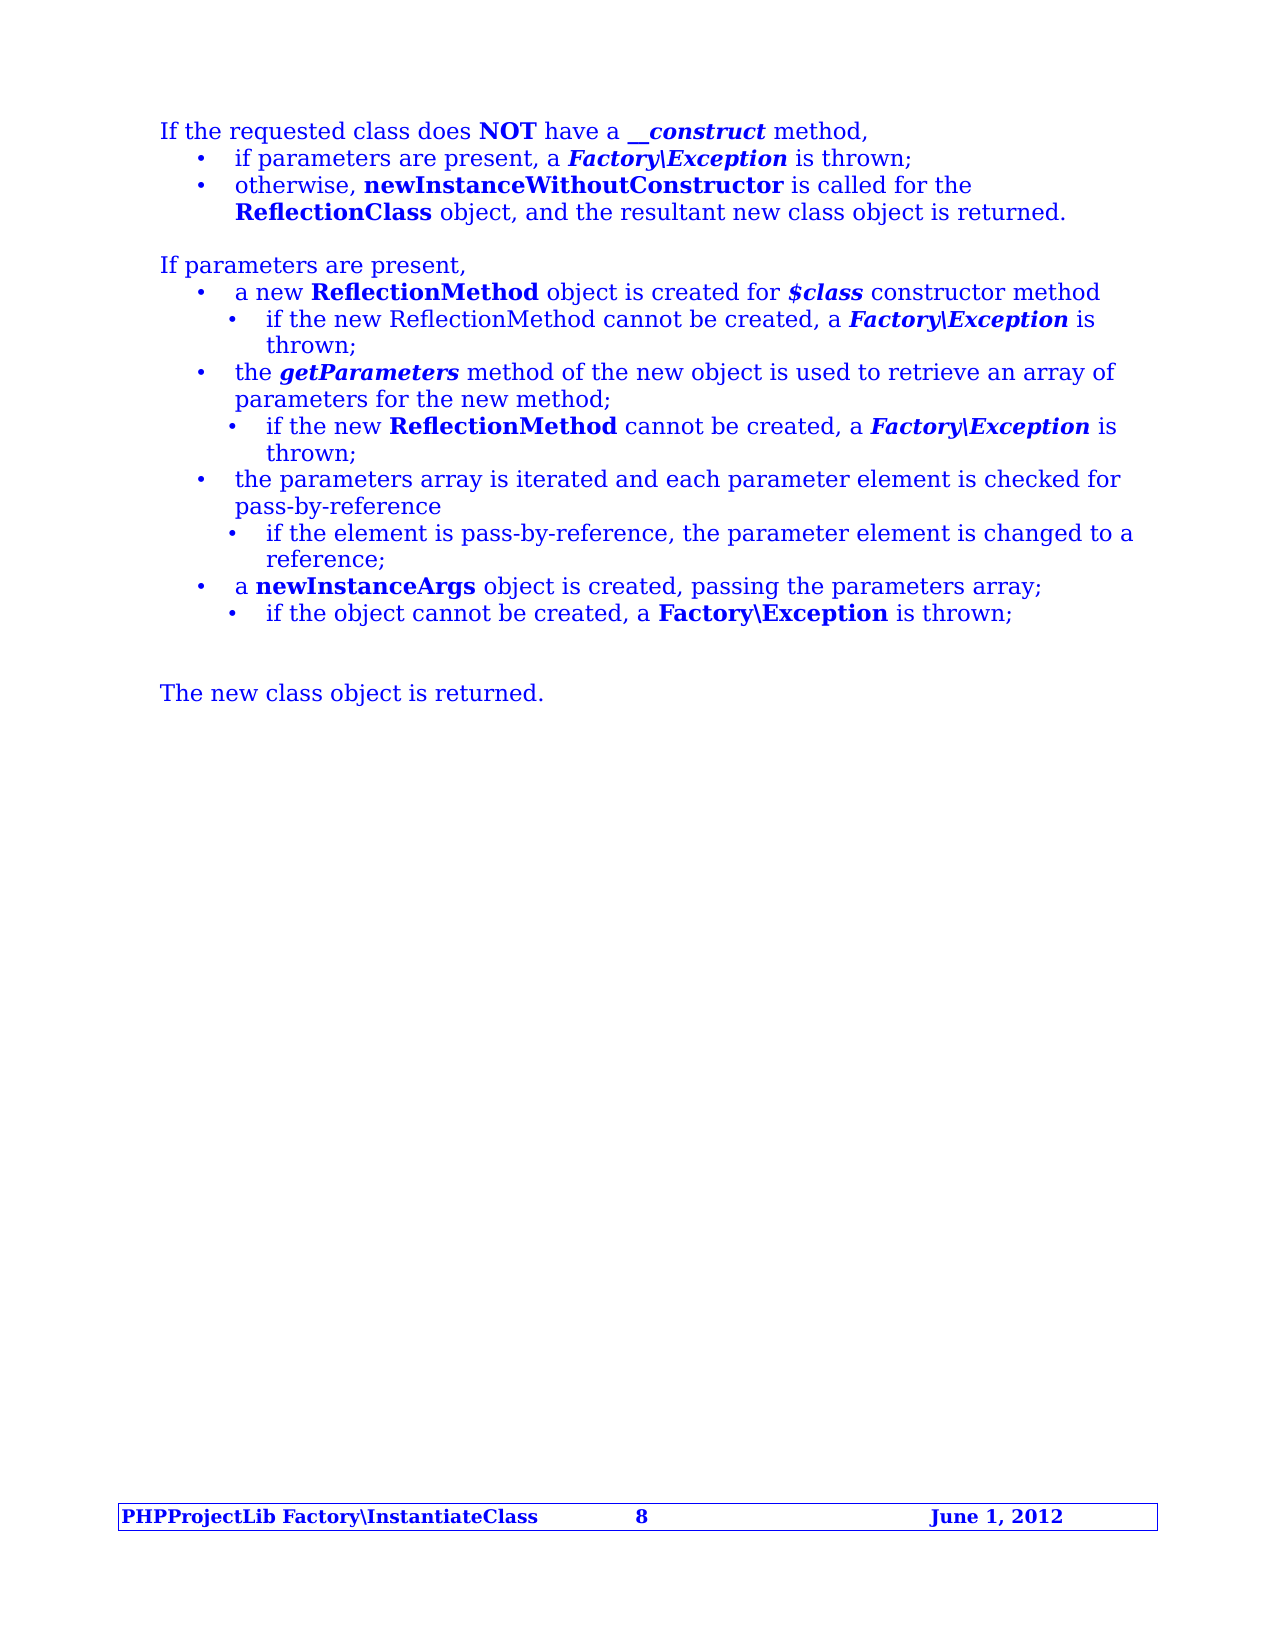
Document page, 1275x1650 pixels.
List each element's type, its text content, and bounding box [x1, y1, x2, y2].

list the getParameters method of the new object is used to retrieve an array of parameters for the new method; [197, 359, 1157, 413]
list if the new ReflectionMethod cannot be created, a Factory\Exception is thrown; [228, 306, 1157, 359]
list if the new ReflectionMethod cannot be created, a Factory\Exception is thrown; [228, 413, 1157, 466]
text If the requested class does NOT have a __construct method, [159, 118, 1157, 145]
list otherwise, newInstanceWithoutConstructor is called for the ReflectionClass object, and the resultant new class object is returned. [197, 172, 1157, 226]
list the parameters array is iterated and each parameter element is checked for pass-by-reference [197, 466, 1157, 520]
list if parameters are present, a Factory\Exception is thrown; [197, 145, 1157, 172]
text The new class object is returned. [159, 680, 1157, 707]
text If parameters are present, [159, 252, 1157, 279]
list a new ReflectionMethod object is created for $class constructor method [197, 279, 1157, 306]
list if the object cannot be created, a Factory\Exception is thrown; [228, 600, 1157, 627]
list if the element is pass-by-reference, the parameter element is changed to a reference; [228, 520, 1157, 573]
list a newInstanceArgs object is created, passing the parameters array; [197, 573, 1157, 600]
